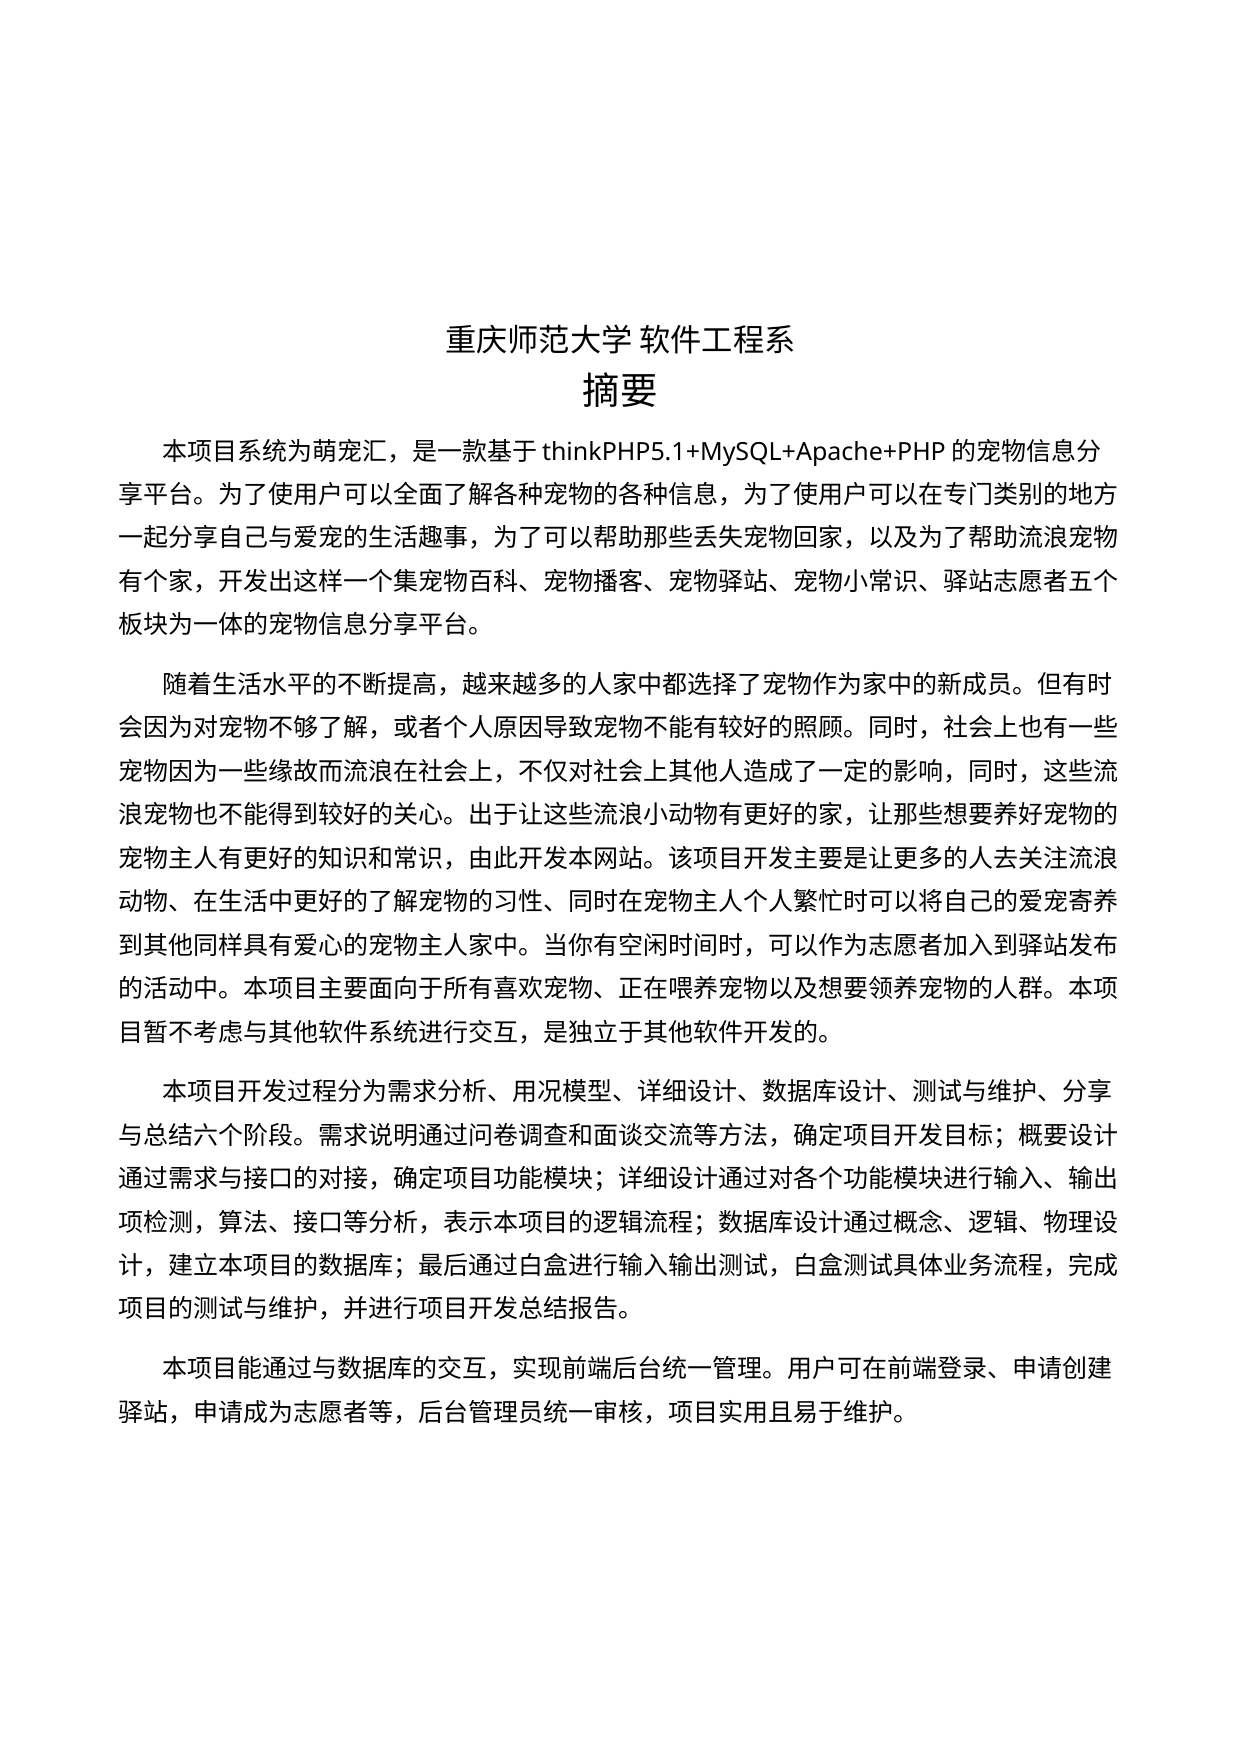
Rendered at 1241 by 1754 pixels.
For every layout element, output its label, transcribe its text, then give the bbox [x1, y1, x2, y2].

text 本项目能通过与数据库的交互，实现前端后台统一管理。用户可在前端登录、申请创建驿站，申请成为志愿者等，后台管理员统一审核，项目实用且易于维护。 [118, 1348, 1122, 1428]
text 摘要 [118, 361, 1122, 415]
text 本项目开发过程分为需求分析、用况模型、详细设计、数据库设计、测试与维护、分享与总结六个阶段。需求说明通过问卷调查和面谈交流等方法，确定项目开发目标；概要设计通过需求与接口的对接，确定项目功能模块；详细设计通过对各个功能模块进行输入、输出项检测，算法、接口等分析，表示本项目的逻辑流程；数据库设计通过概念、逻辑、物理设计，建立本项目的数据库；最后通过白盒进行输入输出测试，白盒测试具体业务流程，完成项目的测试与维护，并进行项目开发总结报告。 [118, 1072, 1122, 1325]
text 重庆师范大学 软件工程系 [118, 315, 1122, 361]
text 随着生活水平的不断提高，越来越多的人家中都选择了宠物作为家中的新成员。但有时会因为对宠物不够了解，或者个人原因导致宠物不能有较好的照顾。同时，社会上也有一些宠物因为一些缘故而流浪在社会上，不仅对社会上其他人造成了一定的影响，同时，这些流浪宠物也不能得到较好的关心。出于让这些流浪小动物有更好的家，让那些想要养好宠物的宠物主人有更好的知识和常识，由此开发本网站。该项目开发主要是让更多的人去关注流浪动物、在生活中更好的了解宠物的习性、同时在宠物主人个人繁忙时可以将自己的爱宠寄养到其他同样具有爱心的宠物主人家中。当你有空闲时间时，可以作为志愿者加入到驿站发布的活动中。本项目主要面向于所有喜欢宠物、正在喂养宠物以及想要领养宠物的人群。本项目暂不考虑与其他软件系统进行交互，是独立于其他软件开发的。 [118, 664, 1122, 1048]
text 本项目系统为萌宠汇，是一款基于thinkPHP5.1+MySQL+Apache+PHP的宠物信息分享平台。为了使用户可以全面了解各种宠物的各种信息，为了使用户可以在专门类别的地方一起分享自己与爱宠的生活趣事，为了可以帮助那些丢失宠物回家，以及为了帮助流浪宠物有个家，开发出这样一个集宠物百科、宠物播客、宠物驿站、宠物小常识、驿站志愿者五个板块为一体的宠物信息分享平台。 [118, 431, 1122, 641]
